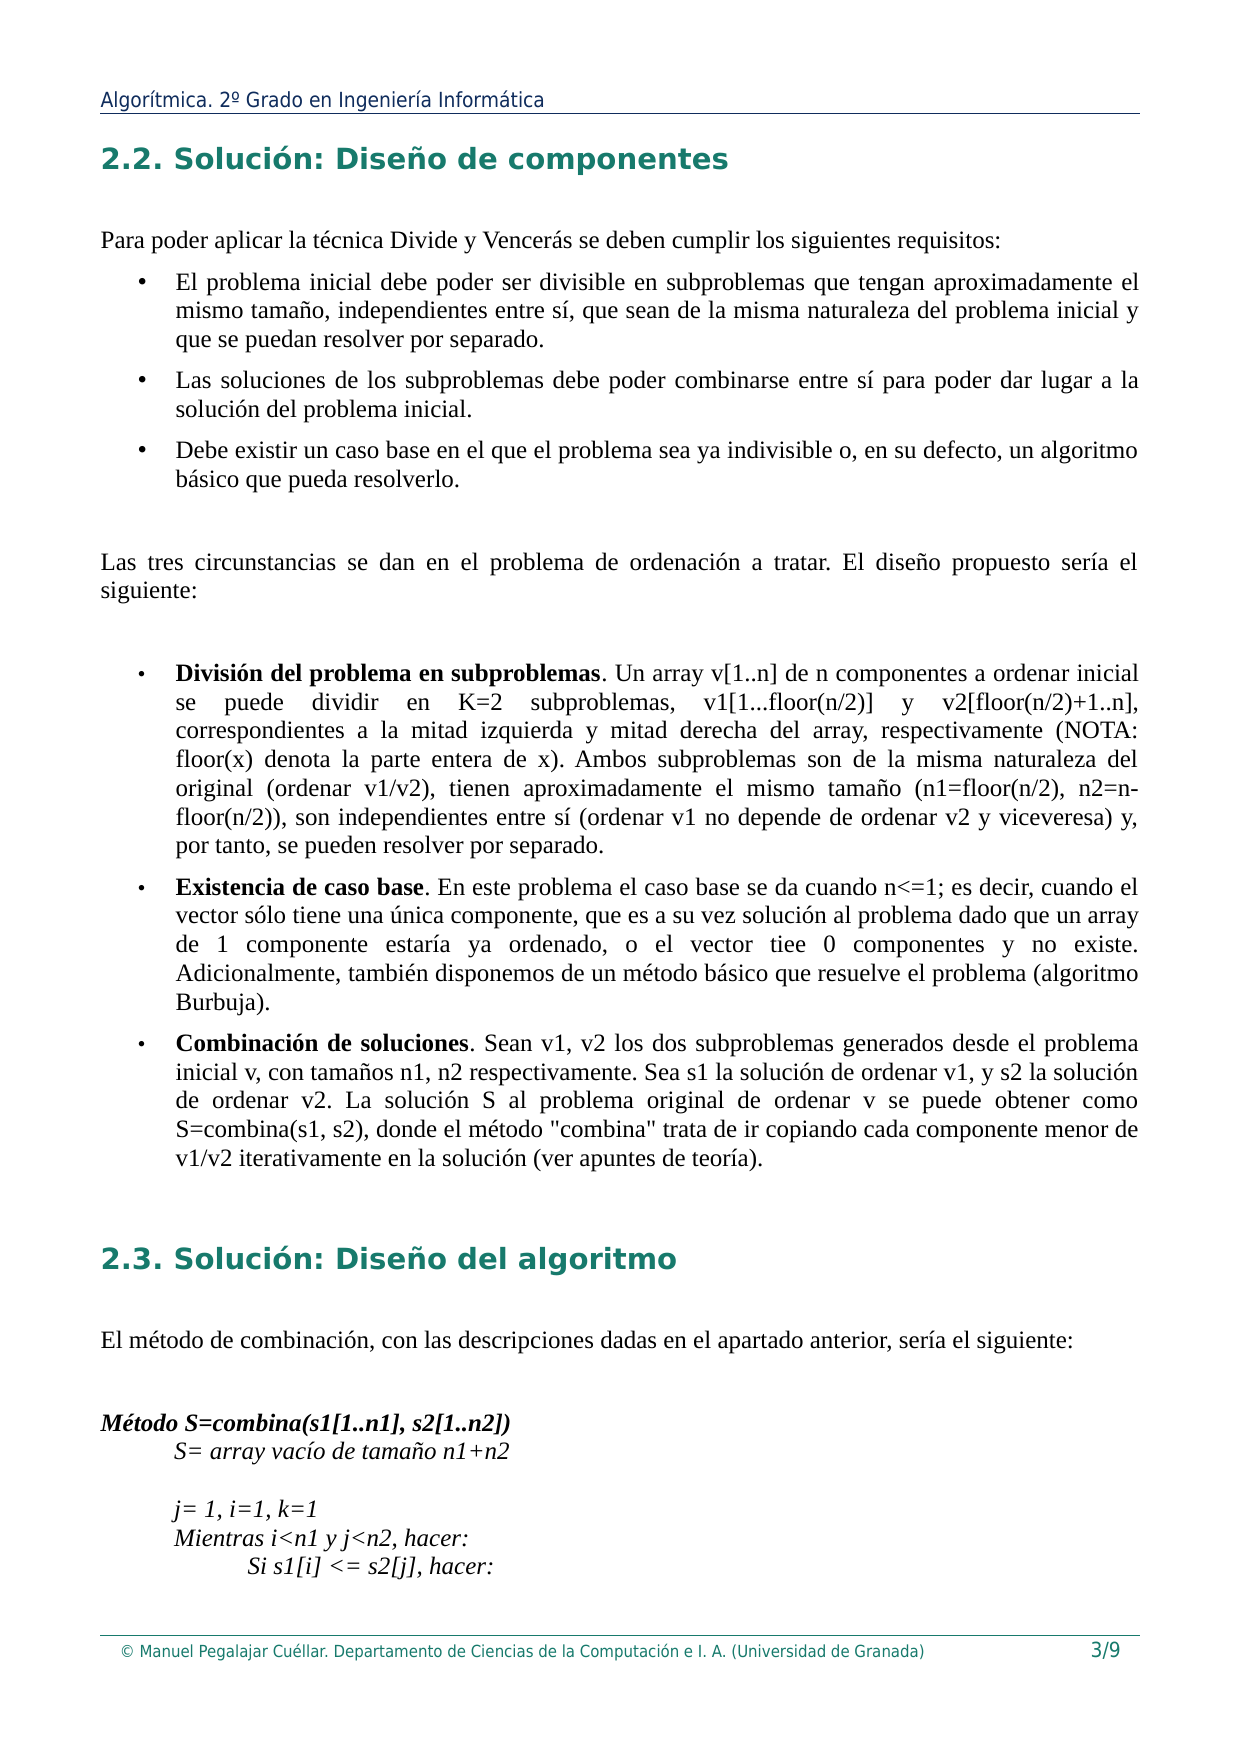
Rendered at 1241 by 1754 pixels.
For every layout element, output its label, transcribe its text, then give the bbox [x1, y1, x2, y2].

text Las tres circunstancias se dan en el problema de ordenación a tratar. El diseño propuesto sería el siguiente: [100, 547, 1140, 604]
list Existencia de caso base. En este problema el caso base se da cuando n<=1; es decir, cuando el vector sólo tiene una única componente, que es a su vez solución al problema dado que un array de 1 componente estaría ya ordenado, o el vector tiee 0 componentes y no existe. Adicionalmente, también disponemos de un método básico que resuelve el problema (algoritmo Burbuja). [138, 872, 1140, 1016]
text Para poder aplicar la técnica Divide y Vencerás se deben cumplir los siguientes requisitos: [100, 226, 1140, 254]
text Método S=combina(s1[1..n1], s2[1..n2]) [100, 1408, 1140, 1436]
text Mientras i<n1 y j<n2, hacer: [174, 1523, 1140, 1551]
list División del problema en subproblemas. Un array v[1..n] de n componentes a ordenar inicial se puede dividir en K=2 subproblemas, v1[1...floor(n/2)] y v2[floor(n/2)+1..n], correspondientes a la mitad izquierda y mitad derecha del array, respectivamente (NOTA: floor(x) denota la parte entera de x). Ambos subproblemas son de la misma naturaleza del original (ordenar v1/v2), tienen aproximadamente el mismo tamaño (n1=floor(n/2), n2=n-floor(n/2)), son independientes entre sí (ordenar v1 no depende de ordenar v2 y viceveresa) y, por tanto, se pueden resolver por separado. [138, 658, 1140, 859]
list Combinación de soluciones. Sean v1, v2 los dos subproblemas generados desde el problema inicial v, con tamaños n1, n2 respectivamente. Sea s1 la solución de ordenar v1, y s2 la solución de ordenar v2. La solución S al problema original de ordenar v se puede obtener como S=combina(s1, s2), donde el método "combina" trata de ir copiando cada componente menor de v1/v2 iterativamente en la solución (ver apuntes de teoría). [138, 1028, 1140, 1172]
subtitle Solución: Diseño de componentes [100, 142, 1140, 176]
text El método de combinación, con las descripciones dadas en el apartado anterior, sería el siguiente: [100, 1325, 1140, 1354]
text j= 1, i=1, k=1 [174, 1494, 1140, 1523]
list Las soluciones de los subproblemas debe poder combinarse entre sí para poder dar lugar a la solución del problema inicial. [138, 366, 1140, 423]
text Si s1[i] <= s2[j], hacer: [174, 1551, 1140, 1580]
list El problema inicial debe poder ser divisible en subproblemas que tengan aproximadamente el mismo tamaño, independientes entre sí, que sean de la misma naturaleza del problema inicial y que se puedan resolver por separado. [138, 267, 1140, 353]
text S= array vacío de tamaño n1+n2 [174, 1436, 1140, 1465]
subtitle Solución: Diseño del algoritmo [100, 1242, 1140, 1276]
list Debe existir un caso base en el que el problema sea ya indivisible o, en su defecto, un algoritmo básico que pueda resolverlo. [138, 436, 1140, 493]
